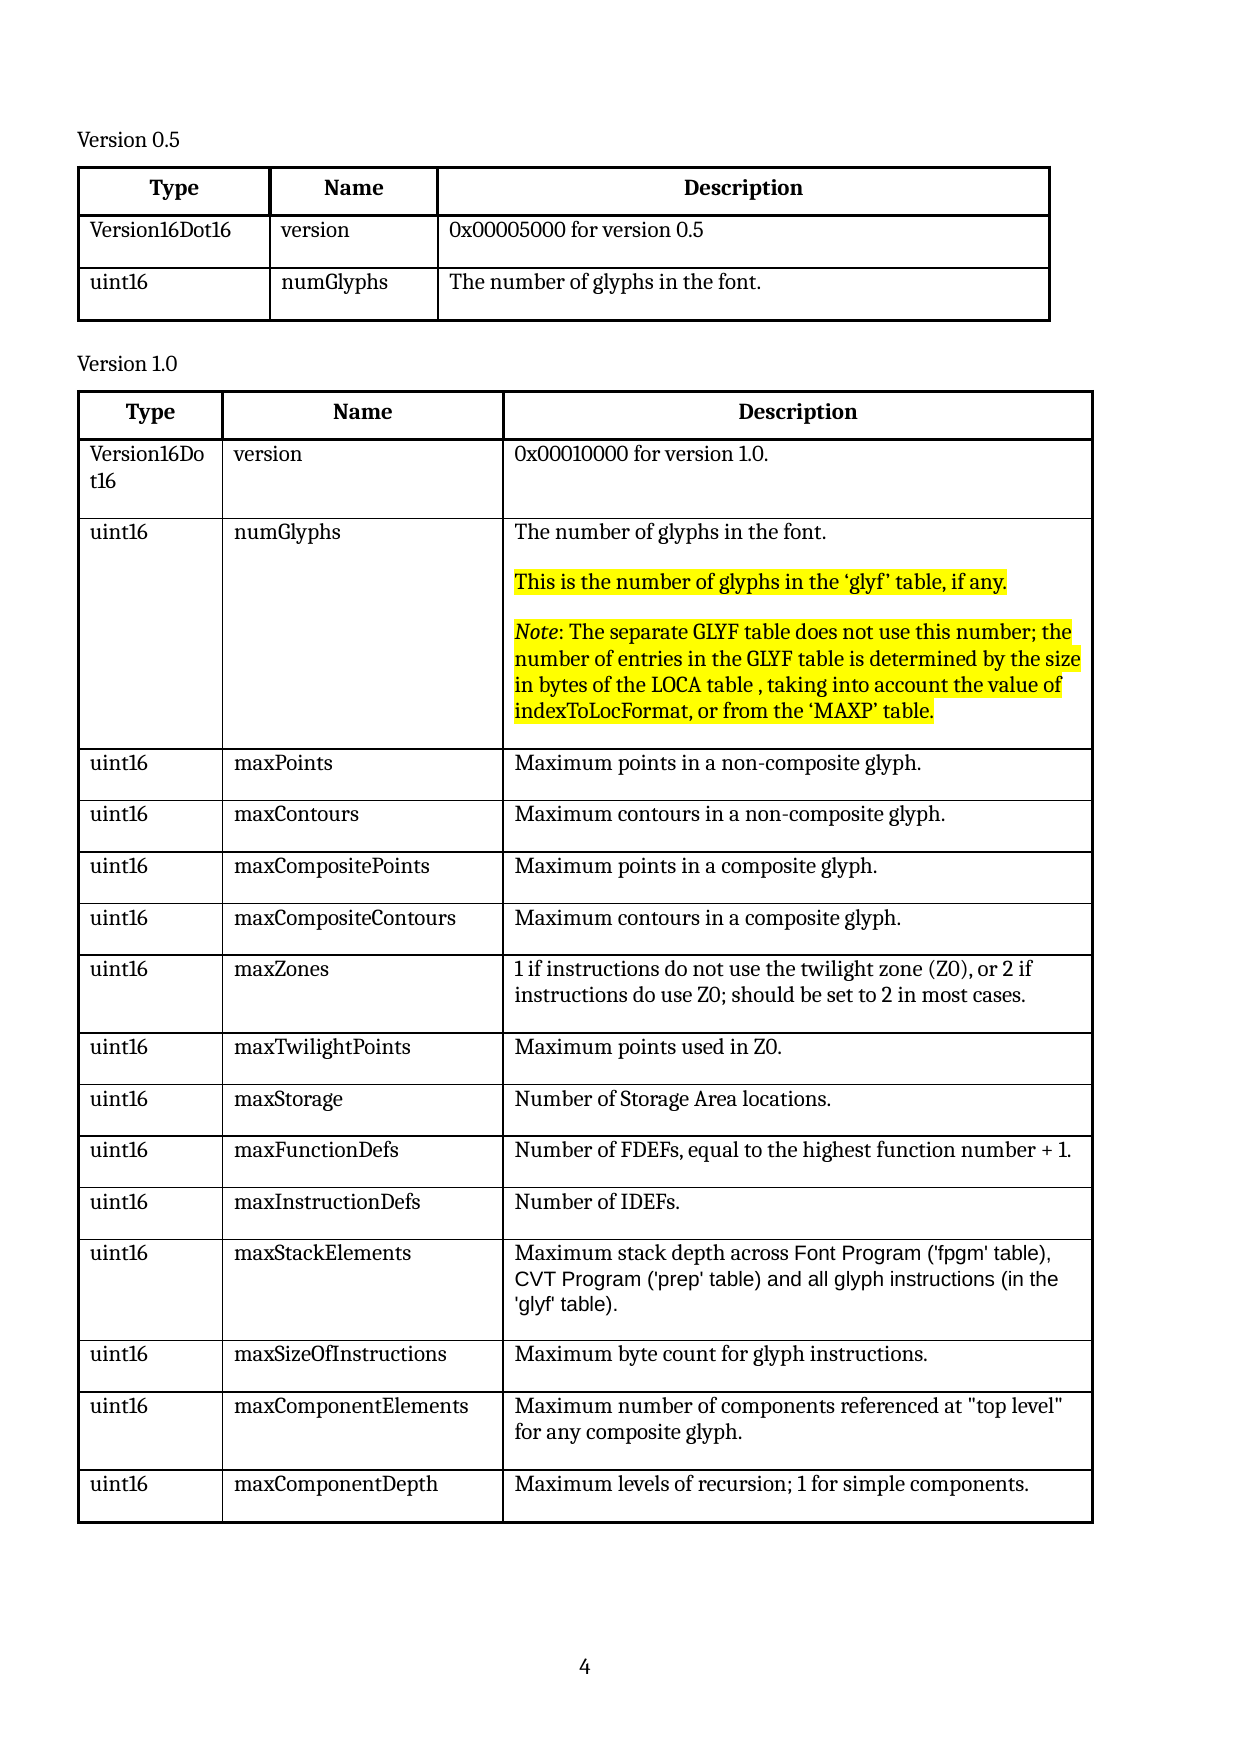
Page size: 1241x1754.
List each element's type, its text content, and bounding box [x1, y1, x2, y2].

table_cell maxStackElements [223, 1240, 502, 1339]
table_cell 1 if instructions do not use the twilight zone (Z0), or 2 if instructions do use Z0; should be set to 2 in most cases. [504, 956, 1091, 1032]
table_cell maxCompositePoints [223, 853, 502, 903]
table_cell maxInstructionDefs [223, 1188, 502, 1238]
table_cell maxTwilightPoints [223, 1034, 502, 1084]
table_cell maxContours [223, 801, 502, 851]
table_cell uint16 [80, 801, 222, 851]
table_cell Maximum number of components referenced at "top level" for any composite glyph. [504, 1393, 1091, 1469]
table_cell uint16 [80, 1240, 222, 1339]
table_header Description [505, 393, 1091, 438]
table_cell Version16Dot16 [80, 441, 222, 517]
table_cell uint16 [80, 1341, 222, 1391]
table_cell uint16 [80, 1034, 222, 1084]
table_cell uint16 [80, 750, 222, 799]
table_cell Maximum points in a non-composite glyph. [504, 750, 1091, 799]
table_cell Maximum levels of recursion; 1 for simple components. [504, 1471, 1091, 1521]
table_cell Number of IDEFs. [504, 1188, 1091, 1238]
table_cell Maximum stack depth across Font Program ('fpgm' table), CVT Program ('prep' table) and all glyph instructions (in the 'glyf' table). [504, 1240, 1091, 1339]
table_cell 0x00005000 for version 0.5 [439, 217, 1048, 267]
table_cell maxFunctionDefs [223, 1137, 502, 1187]
table_cell Number of Storage Area locations. [504, 1085, 1091, 1135]
table_cell The number of glyphs in the font. This is the number of glyphs in the ‘glyf’ table, if any. Note: The separate GLYF table does not use this number; the number of entries in the GLYF table is determined by the size in bytes of the LOCA table , taking into account the value of indexToLocFormat, or from the ‘MAXP’ table. [504, 519, 1091, 748]
table_cell maxStorage [223, 1085, 502, 1135]
text Version 0.5 [77, 127, 1093, 153]
table_cell maxSizeOfInstructions [223, 1341, 502, 1391]
table_cell uint16 [80, 269, 269, 318]
table_header Type [80, 393, 221, 438]
table_cell Maximum contours in a composite glyph. [504, 904, 1091, 954]
table_header Description [439, 169, 1048, 214]
table_cell Maximum byte count for glyph instructions. [504, 1341, 1091, 1391]
table_cell uint16 [80, 1393, 222, 1469]
table_cell uint16 [80, 853, 222, 903]
table_cell numGlyphs [223, 519, 502, 748]
table_header Name [224, 393, 502, 438]
table_cell uint16 [80, 1471, 222, 1521]
table_header Name [272, 169, 436, 214]
table_cell Number of FDEFs, equal to the highest function number + 1. [504, 1137, 1091, 1187]
table_cell Maximum contours in a non-composite glyph. [504, 801, 1091, 851]
table_cell Version16Dot16 [80, 217, 269, 267]
table_cell uint16 [80, 1137, 222, 1187]
table_cell Maximum points in a composite glyph. [504, 853, 1091, 903]
table_header Type [80, 169, 268, 214]
table_cell maxPoints [223, 750, 502, 799]
table_cell The number of glyphs in the font. [439, 269, 1048, 318]
table_cell uint16 [80, 519, 222, 748]
table_cell uint16 [80, 956, 222, 1032]
table_cell numGlyphs [271, 269, 437, 318]
table_cell maxComponentDepth [223, 1471, 502, 1521]
table_cell uint16 [80, 1085, 222, 1135]
table_cell version [271, 217, 437, 267]
table_cell 0x00010000 for version 1.0. [504, 441, 1091, 517]
text Version 1.0 [77, 351, 1093, 377]
table_cell Maximum points used in Z0. [504, 1034, 1091, 1084]
table_cell maxComponentElements [223, 1393, 502, 1469]
table_cell maxCompositeContours [223, 904, 502, 954]
table_cell uint16 [80, 904, 222, 954]
table_cell version [223, 441, 502, 517]
table_cell uint16 [80, 1188, 222, 1238]
table_cell maxZones [223, 956, 502, 1032]
